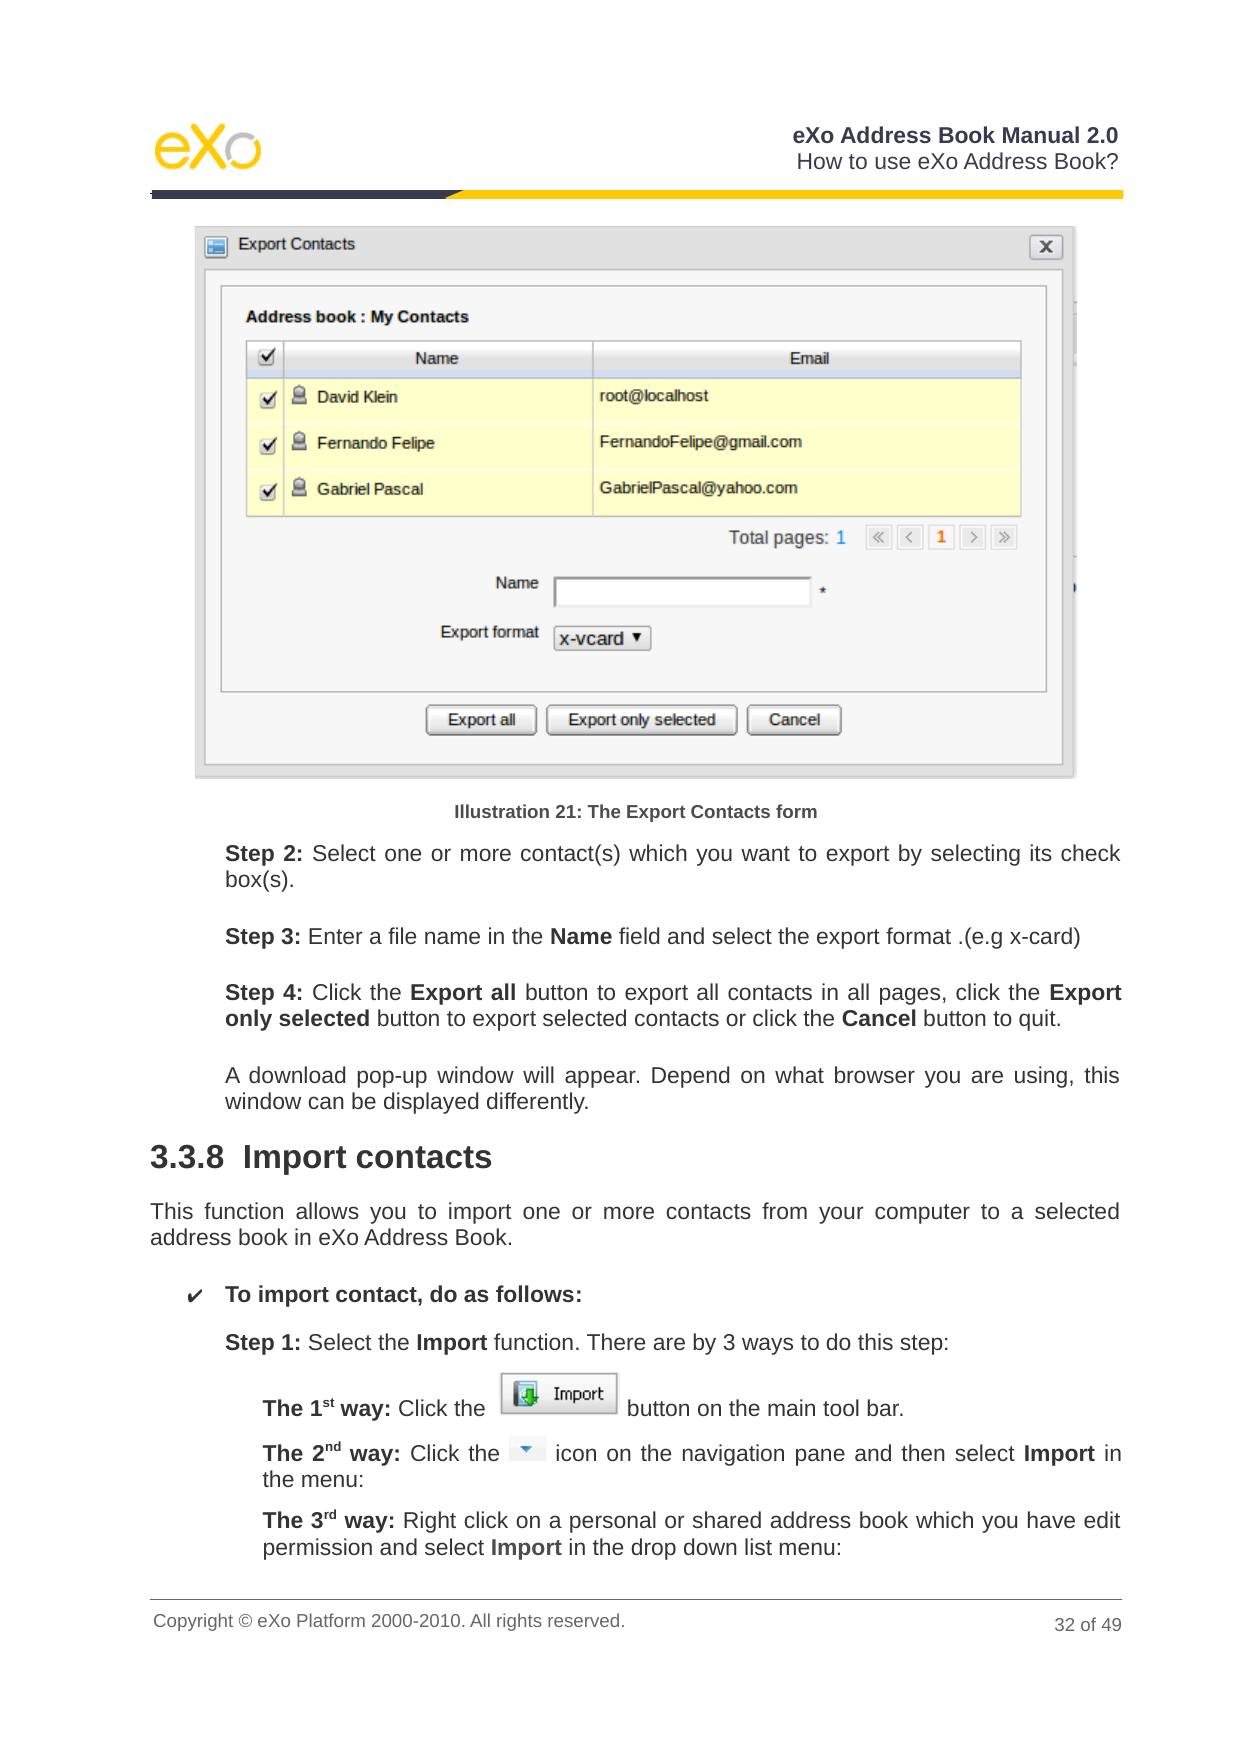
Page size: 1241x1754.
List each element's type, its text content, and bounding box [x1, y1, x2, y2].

list Step 4: Click the Export all button to export all contacts in all pages, click the Export only selected button to export selected contacts or click the Cancel button to quit. [187, 979, 1122, 1032]
list The 3rd way: Right click on a personal or shared address book which you have edit permission and select Import in the drop down list menu: [225, 1507, 1122, 1560]
list The 2nd way: Click the icon on the navigation pane and then select Import in the menu: [225, 1436, 1122, 1492]
picture [194, 226, 1077, 779]
picture [155, 123, 262, 170]
list The 1st way: Click the button on the main tool bar. [225, 1371, 1122, 1421]
list Illustration 21: The Export Contacts form [195, 779, 1077, 822]
list To import contact, do as follows: [187, 1281, 1122, 1307]
list Step 1: Select the Import function. There are by 3 ways to do this step: [187, 1329, 1122, 1356]
text This function allows you to import one or more contacts from your computer to a selected address book in eXo Address Book. [150, 1198, 1122, 1251]
list A download pop-up window will appear. Depend on what browser you are using, this window can be displayed differently. [187, 1062, 1122, 1114]
subtitle Import contacts [150, 1137, 1122, 1175]
list Step 2: Select one or more contact(s) which you want to export by selecting its check box(s). [187, 223, 1122, 893]
picture [508, 1436, 547, 1461]
list Step 3: Enter a file name in the Name field and select the export format .(e.g x-card) [187, 923, 1122, 949]
picture [498, 1370, 621, 1416]
picture [151, 190, 1124, 199]
